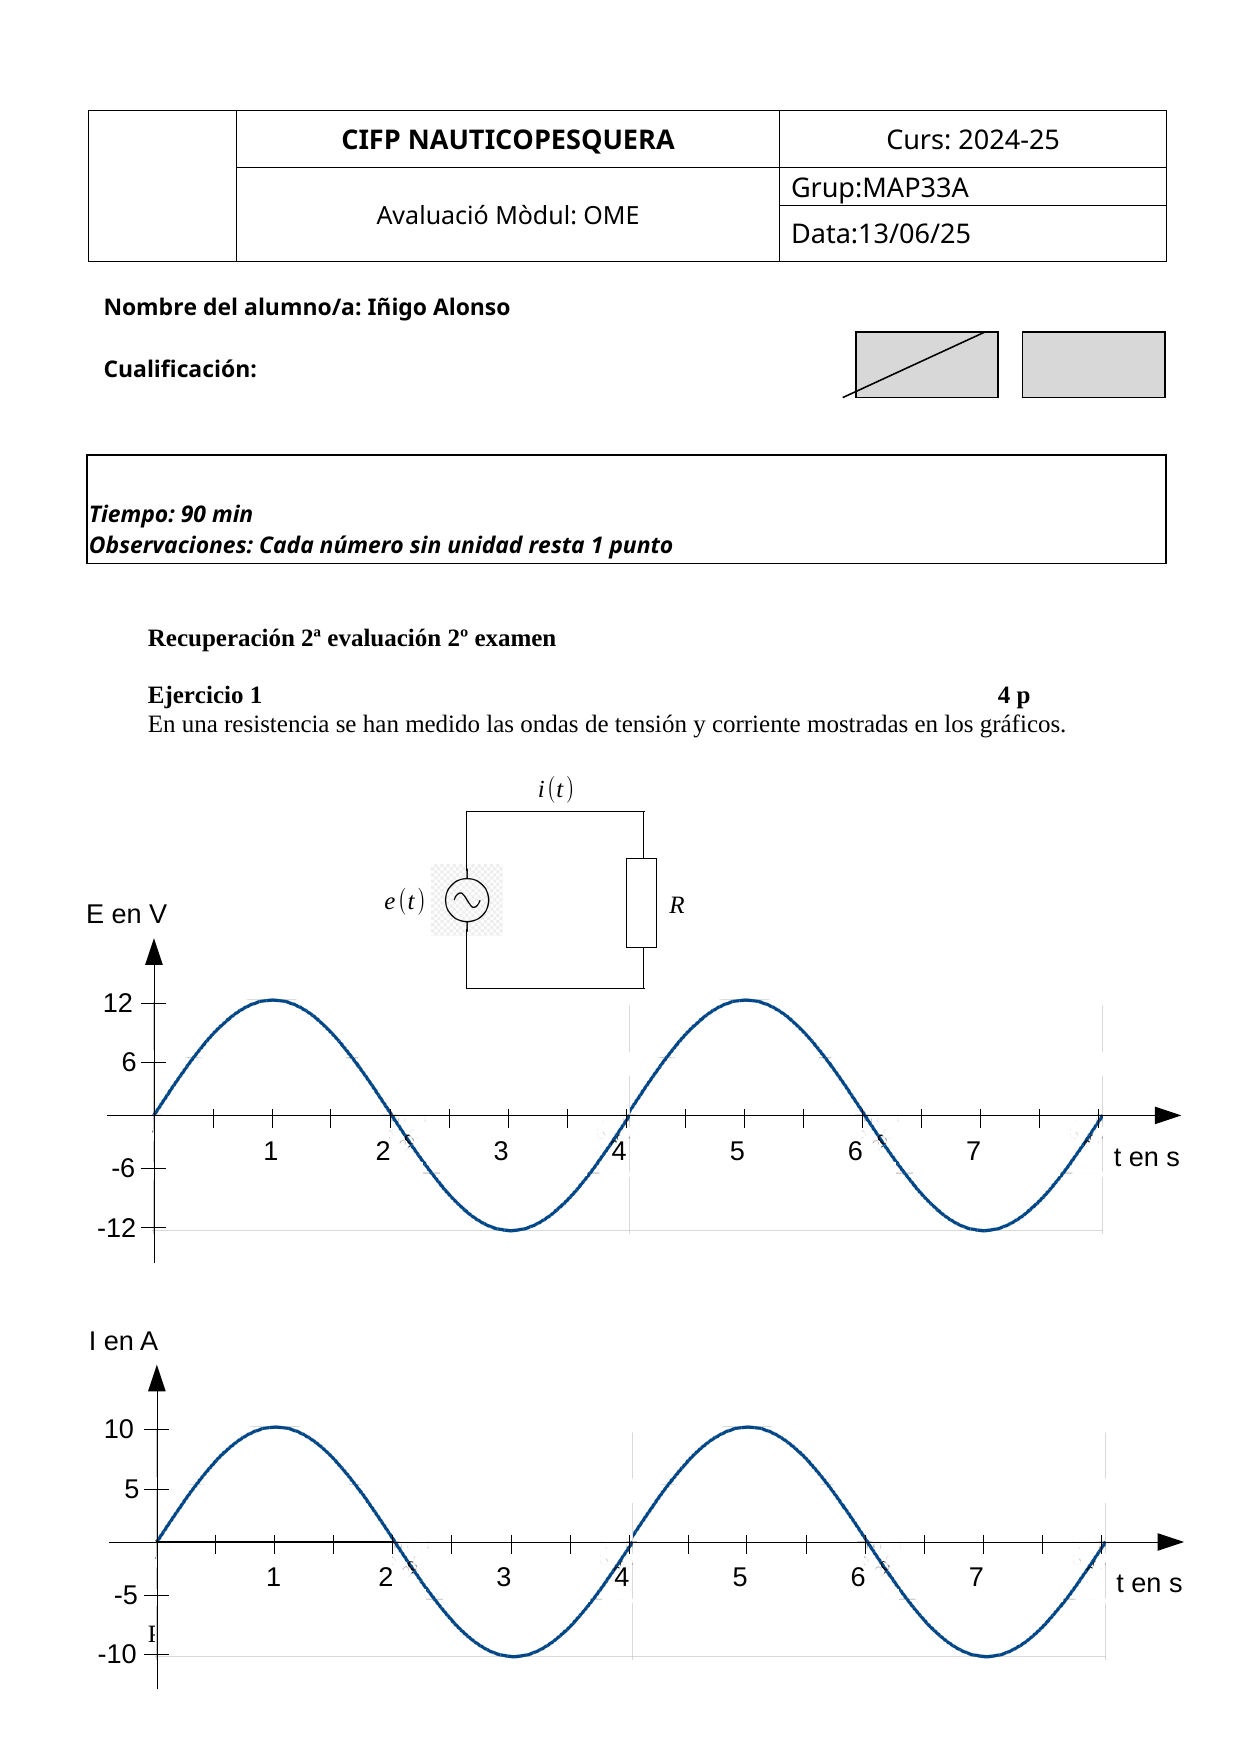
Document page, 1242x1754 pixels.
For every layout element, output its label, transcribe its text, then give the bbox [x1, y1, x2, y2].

picture [158, 1543, 1106, 1660]
picture [155, 1116, 1103, 1234]
text Nombre del alumno/a: Iñigo Alonso [103, 290, 1094, 322]
picture [431, 864, 503, 936]
picture [155, 996, 1103, 1115]
text Ejercicio 1 4 p [148, 680, 1094, 709]
text Cualificación: [103, 353, 855, 384]
picture [158, 1423, 1106, 1542]
text Tiempo: 90 min [89, 498, 1094, 529]
text Observaciones: Cada número sin unidad resta 1 punto [89, 529, 1094, 560]
text [999, 353, 1022, 384]
text En una resistencia se han medido las ondas de tensión y corriente mostradas en los gráficos. [148, 709, 1094, 738]
text Recuperación 2ª evaluación 2º examen [148, 623, 1094, 652]
